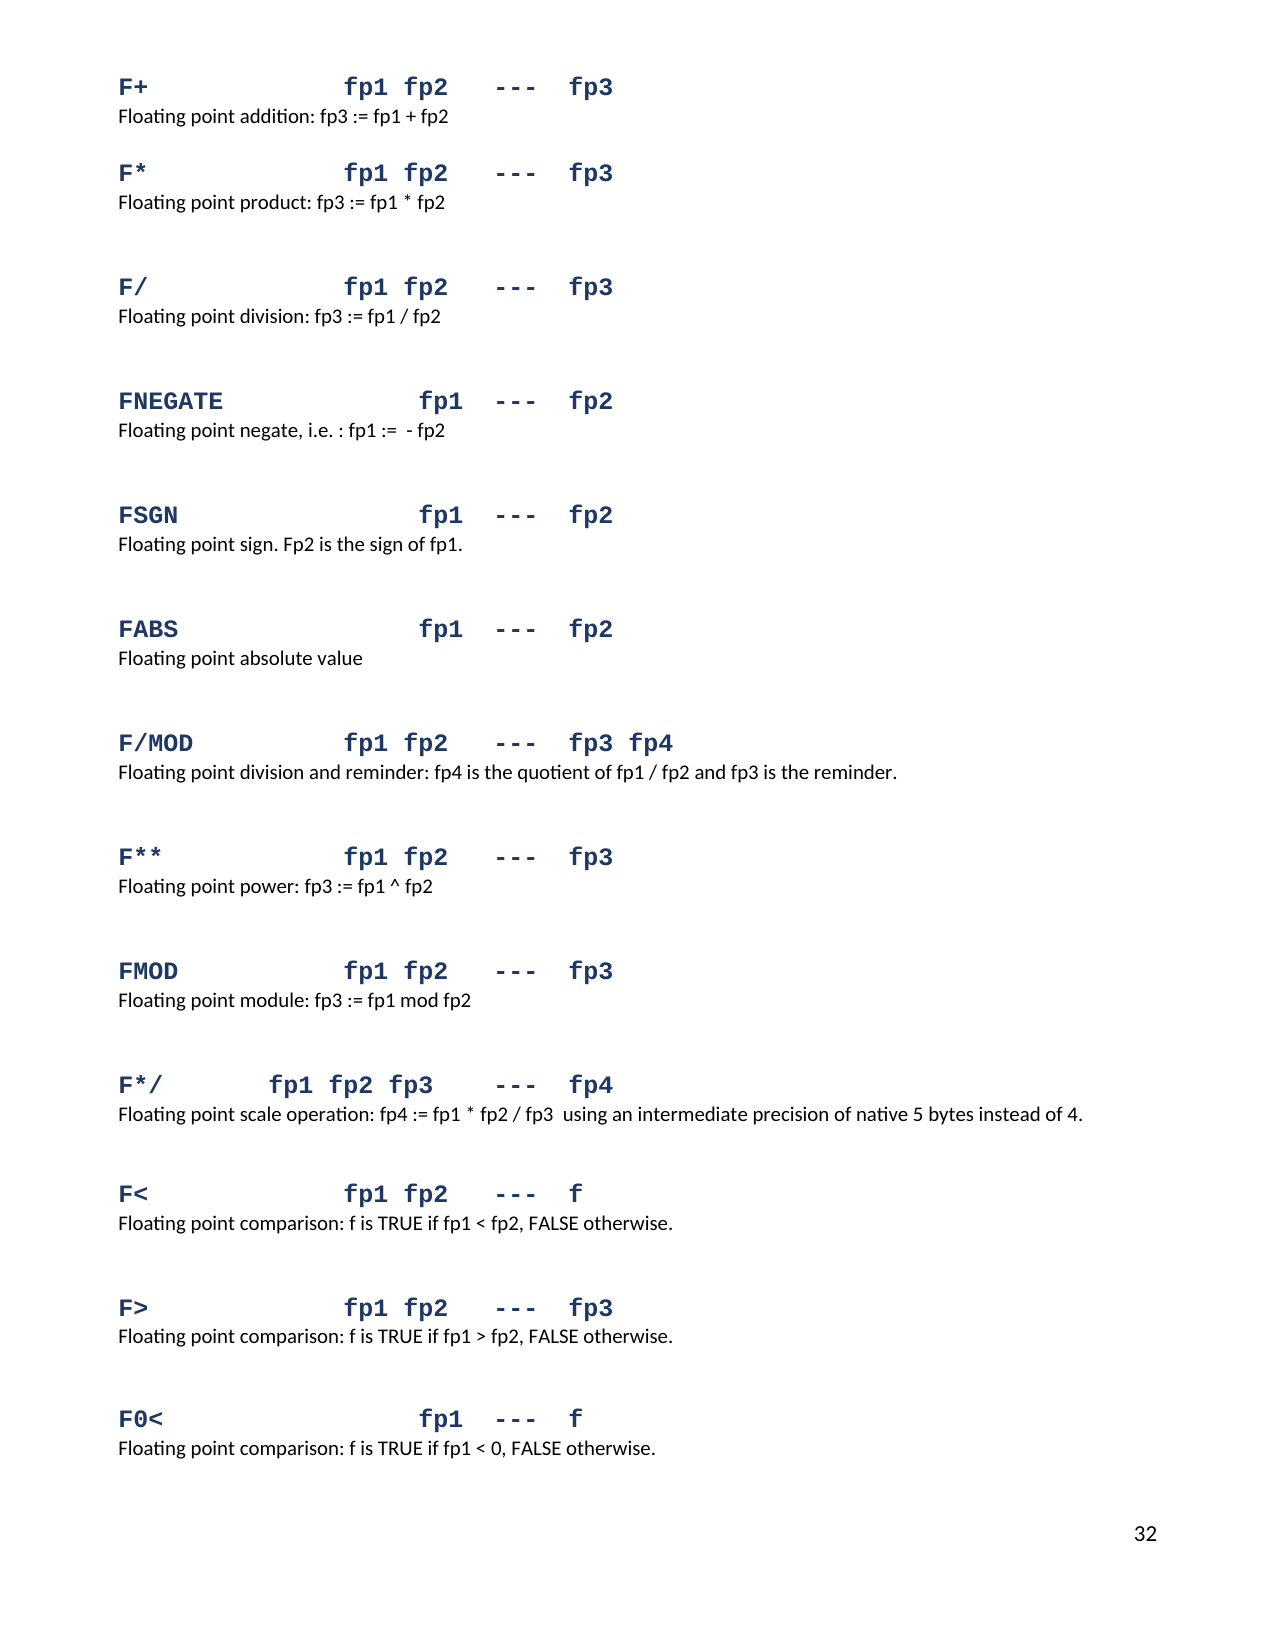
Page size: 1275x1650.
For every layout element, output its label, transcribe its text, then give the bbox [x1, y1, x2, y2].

subtitle F** fp1 fp2 --- fp3 [118, 845, 1157, 873]
text Floating point comparison: f is TRUE if fp1 < 0, FALSE otherwise. [118, 1435, 1157, 1460]
text Floating point absolute value [118, 645, 1157, 671]
subtitle F* fp1 fp2 --- fp3 [118, 161, 1157, 189]
text Floating point addition: fp3 := fp1 + fp2 [118, 103, 1157, 129]
subtitle F+ fp1 fp2 --- fp3 [118, 75, 1157, 103]
text Floating point division and reminder: fp4 is the quotient of fp1 / fp2 and fp3 is the reminder. [118, 759, 1157, 784]
subtitle F/MOD fp1 fp2 --- fp3 fp4 [118, 731, 1157, 759]
subtitle F/ fp1 fp2 --- fp3 [118, 275, 1157, 303]
subtitle F> fp1 fp2 --- fp3 [118, 1295, 1157, 1324]
text Floating point scale operation: fp4 := fp1 * fp2 / fp3 using an intermediate precision of native 5 bytes instead of 4. [118, 1101, 1157, 1126]
subtitle F*/ fp1 fp2 fp3 --- fp4 [118, 1073, 1157, 1101]
text Floating point comparison: f is TRUE if fp1 > fp2, FALSE otherwise. [118, 1324, 1157, 1349]
text Floating point negate, i.e. : fp1 := - fp2 [118, 417, 1157, 443]
subtitle FNEGATE fp1 --- fp2 [118, 389, 1157, 417]
text Floating point division: fp3 := fp1 / fp2 [118, 303, 1157, 329]
text Floating point comparison: f is TRUE if fp1 < fp2, FALSE otherwise. [118, 1210, 1157, 1235]
text Floating point sign. Fp2 is the sign of fp1. [118, 531, 1157, 557]
subtitle F0< fp1 --- f [118, 1407, 1157, 1435]
subtitle FABS fp1 --- fp2 [118, 617, 1157, 645]
text Floating point product: fp3 := fp1 * fp2 [118, 189, 1157, 215]
subtitle FMOD fp1 fp2 --- fp3 [118, 959, 1157, 987]
text Floating point module: fp3 := fp1 mod fp2 [118, 987, 1157, 1012]
subtitle F< fp1 fp2 --- f [118, 1181, 1157, 1210]
text Floating point power: fp3 := fp1 ^ fp2 [118, 873, 1157, 898]
subtitle FSGN fp1 --- fp2 [118, 503, 1157, 531]
